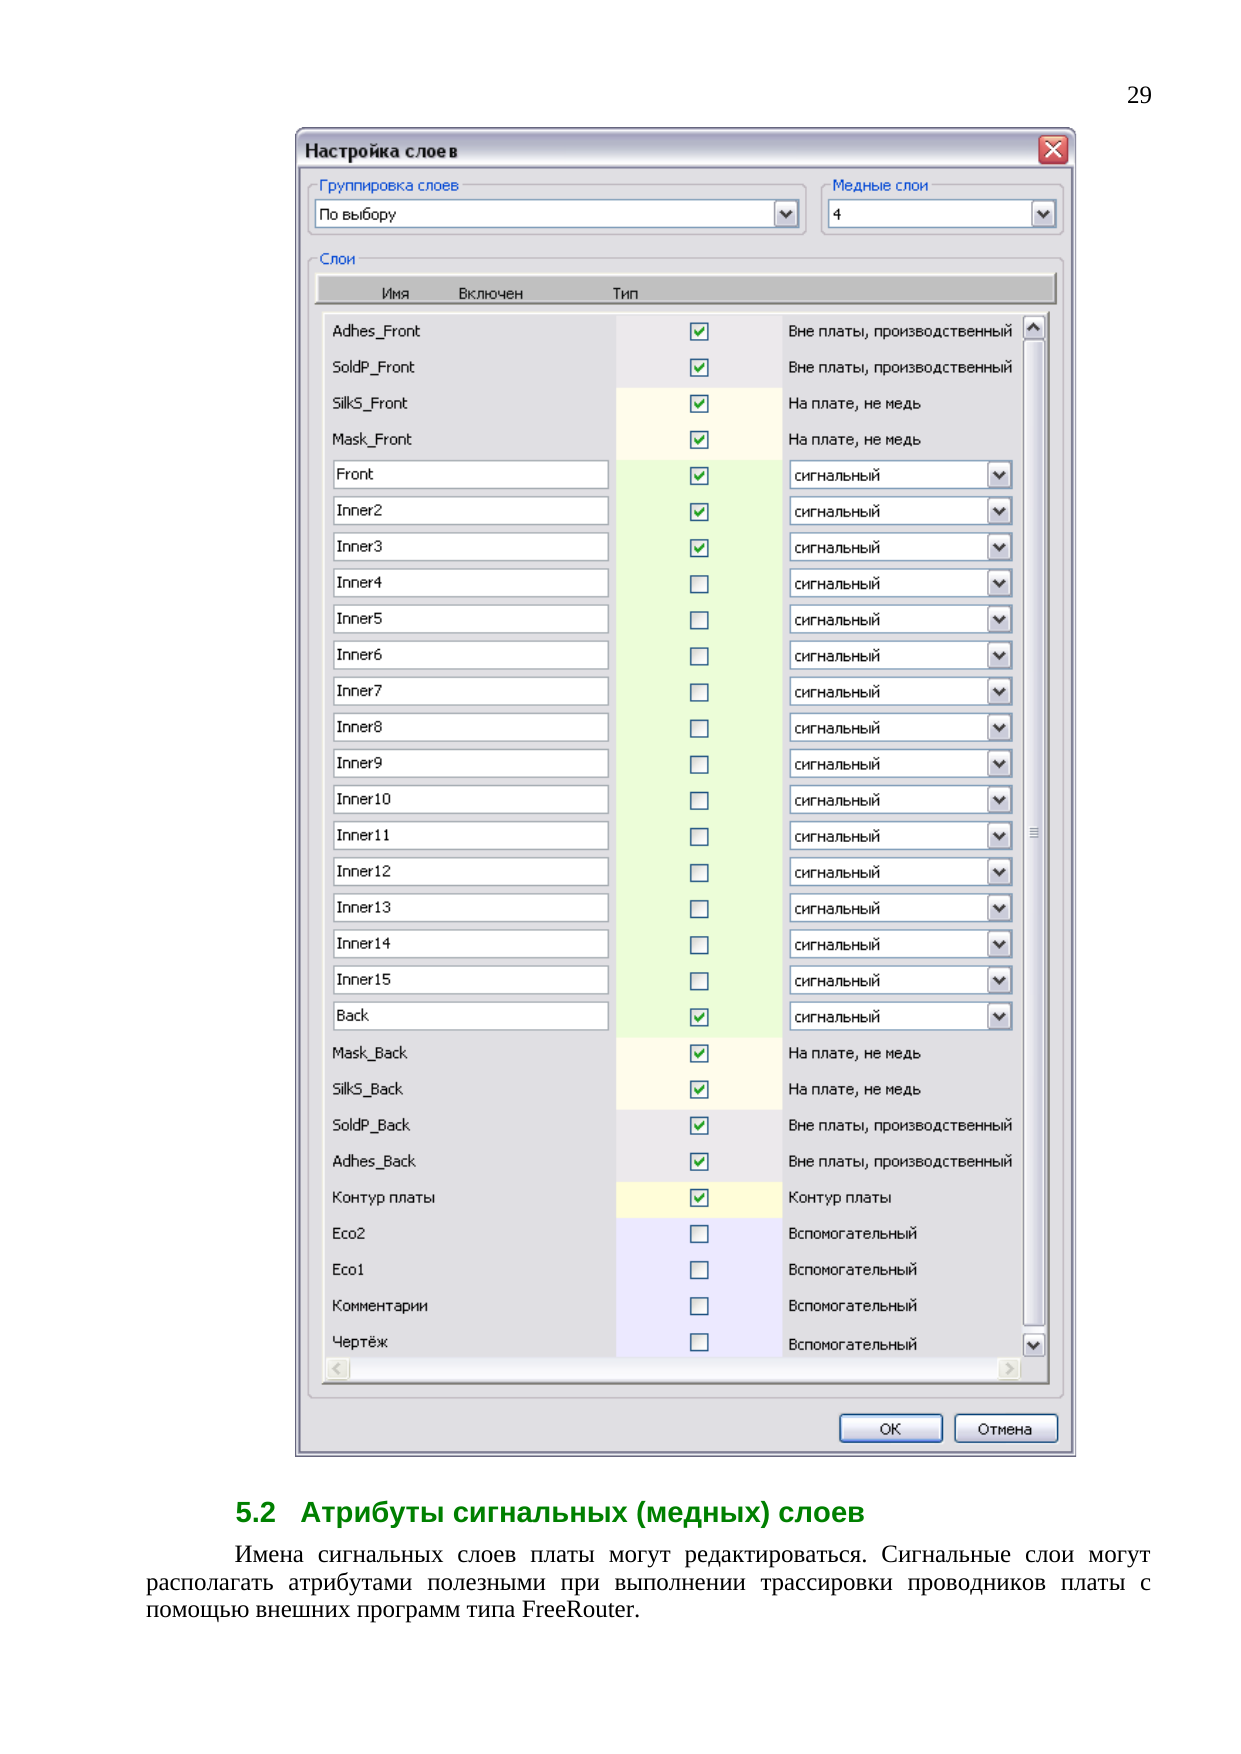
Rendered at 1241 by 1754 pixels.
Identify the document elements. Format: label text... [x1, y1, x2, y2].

picture [295, 127, 1077, 1457]
subtitle Атрибуты сигнальных (медных) слоев [146, 1496, 1152, 1528]
text Имена сигнальных слоев платы могут редактироваться. Сигнальные слои могут располагать атрибутами полезными при выполнении трассировки проводников платы с помощью внешних программ типа FreeRouter. [146, 1540, 1152, 1623]
